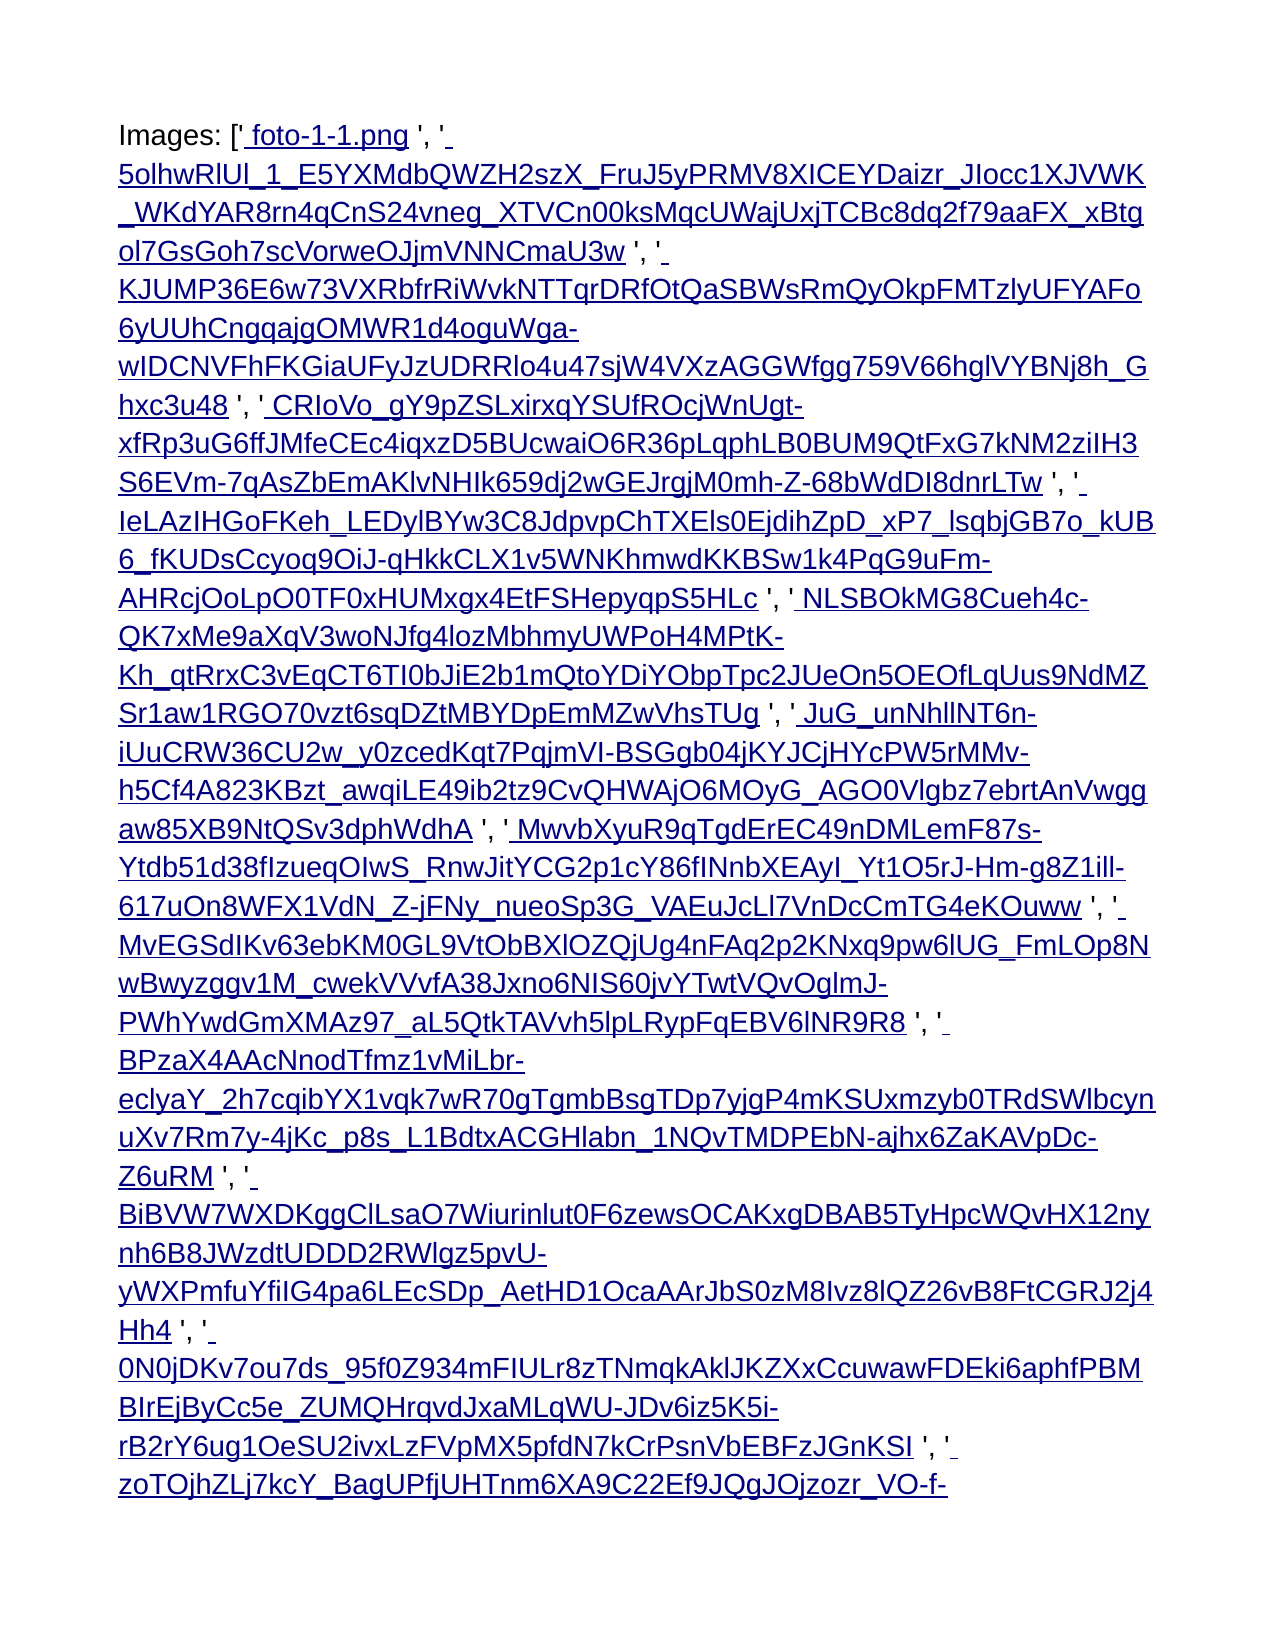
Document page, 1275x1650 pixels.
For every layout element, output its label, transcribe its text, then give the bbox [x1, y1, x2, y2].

text Images: [' foto-1-1.png ', ' 5olhwRlUl_1_E5YXMdbQWZH2szX_FruJ5yPRMV8XICEYDaizr_JIocc1XJVWK_WKdYAR8rn4qCnS24vneg_XTVCn00ksMqcUWajUxjTCBc8dq2f79aaFX_xBtgol7GsGoh7scVorweOJjmVNNCmaU3w ', ' KJUMP36E6w73VXRbfrRiWvkNTTqrDRfOtQaSBWsRmQyOkpFMTzlyUFYAFo6yUUhCngqajgOMWR1d4oguWga-wIDCNVFhFKGiaUFyJzUDRRlo4u47sjW4VXzAGGWfgg759V66hglVYBNj8h_Ghxc3u48 ', ' CRIoVo_gY9pZSLxirxqYSUfROcjWnUgt-xfRp3uG6ffJMfeCEc4iqxzD5BUcwaiO6R36pLqphLB0BUM9QtFxG7kNM2ziIH3S6EVm-7qAsZbEmAKlvNHIk659dj2wGEJrgjM0mh-Z-68bWdDI8dnrLTw ', ' IeLAzIHGoFKeh_LEDylBYw3C8JdpvpChTXEls0EjdihZpD_xP7_lsqbjGB7o_kUB6_fKUDsCcyoq9OiJ-qHkkCLX1v5WNKhmwdKKBSw1k4PqG9uFm-AHRcjOoLpO0TF0xHUMxgx4EtFSHepyqpS5HLc ', ' NLSBOkMG8Cueh4c-QK7xMe9aXqV3woNJfg4lozMbhmyUWPoH4MPtK-Kh_qtRrxC3vEqCT6TI0bJiE2b1mQtoYDiYObpTpc2JUeOn5OEOfLqUus9NdMZSr1aw1RGO70vzt6sqDZtMBYDpEmMZwVhsTUg ', ' JuG_unNhllNT6n-iUuCRW36CU2w_y0zcedKqt7PqjmVI-BSGgb04jKYJCjHYcPW5rMMv-h5Cf4A823KBzt_awqiLE49ib2tz9CvQHWAjO6MOyG_AGO0Vlgbz7ebrtAnVwggaw85XB9NtQSv3dphWdhA ', ' MwvbXyuR9qTgdErEC49nDMLemF87s-Ytdb51d38fIzueqOIwS_RnwJitYCG2p1cY86fINnbXEAyI_Yt1O5rJ-Hm-g8Z1ill-617uOn8WFX1VdN_Z-jFNy_nueoSp3G_VAEuJcLl7VnDcCmTG4eKOuww ', ' MvEGSdIKv63ebKM0GL9VtObBXlOZQjUg4nFAq2p2KNxq9pw6lUG_FmLOp8NwBwyzggv1M_cwekVVvfA38Jxno6NIS60jvYTwtVQvOglmJ-PWhYwdGmXMAz97_aL5QtkTAVvh5lpLRypFqEBV6lNR9R8 ', ' BPzaX4AAcNnodTfmz1vMiLbr-eclyaY_2h7cqibYX1vqk7wR70gTgmbBsgTDp7yjgP4mKSUxmzyb0TRdSWlbcynuXv7Rm7y-4jKc_p8s_L1BdtxACGHlabn_1NQvTMDPEbN-ajhx6ZaKAVpDc-Z6uRM ', ' BiBVW7WXDKggClLsaO7Wiurinlut0F6zewsOCAKxgDBAB5TyHpcWQvHX12nynh6B8JWzdtUDDD2RWlgz5pvU-yWXPmfuYfiIG4pa6LEcSDp_AetHD1OcaAArJbS0zM8Ivz8lQZ26vB8FtCGRJ2j4Hh4 ', ' 0N0jDKv7ou7ds_95f0Z934mFIULr8zTNmqkAklJKZXxCcuwawFDEki6aphfPBMBIrEjByCc5e_ZUMQHrqvdJxaMLqWU-JDv6iz5K5i-rB2rY6ug1OeSU2ivxLzFVpMX5pfdN7kCrPsnVbEBFzJGnKSI ', ' zoTOjhZLj7kcY_BagUPfjUHTnm6XA9C22Ef9JQgJOjzozr_VO-f- [118, 118, 1157, 1501]
